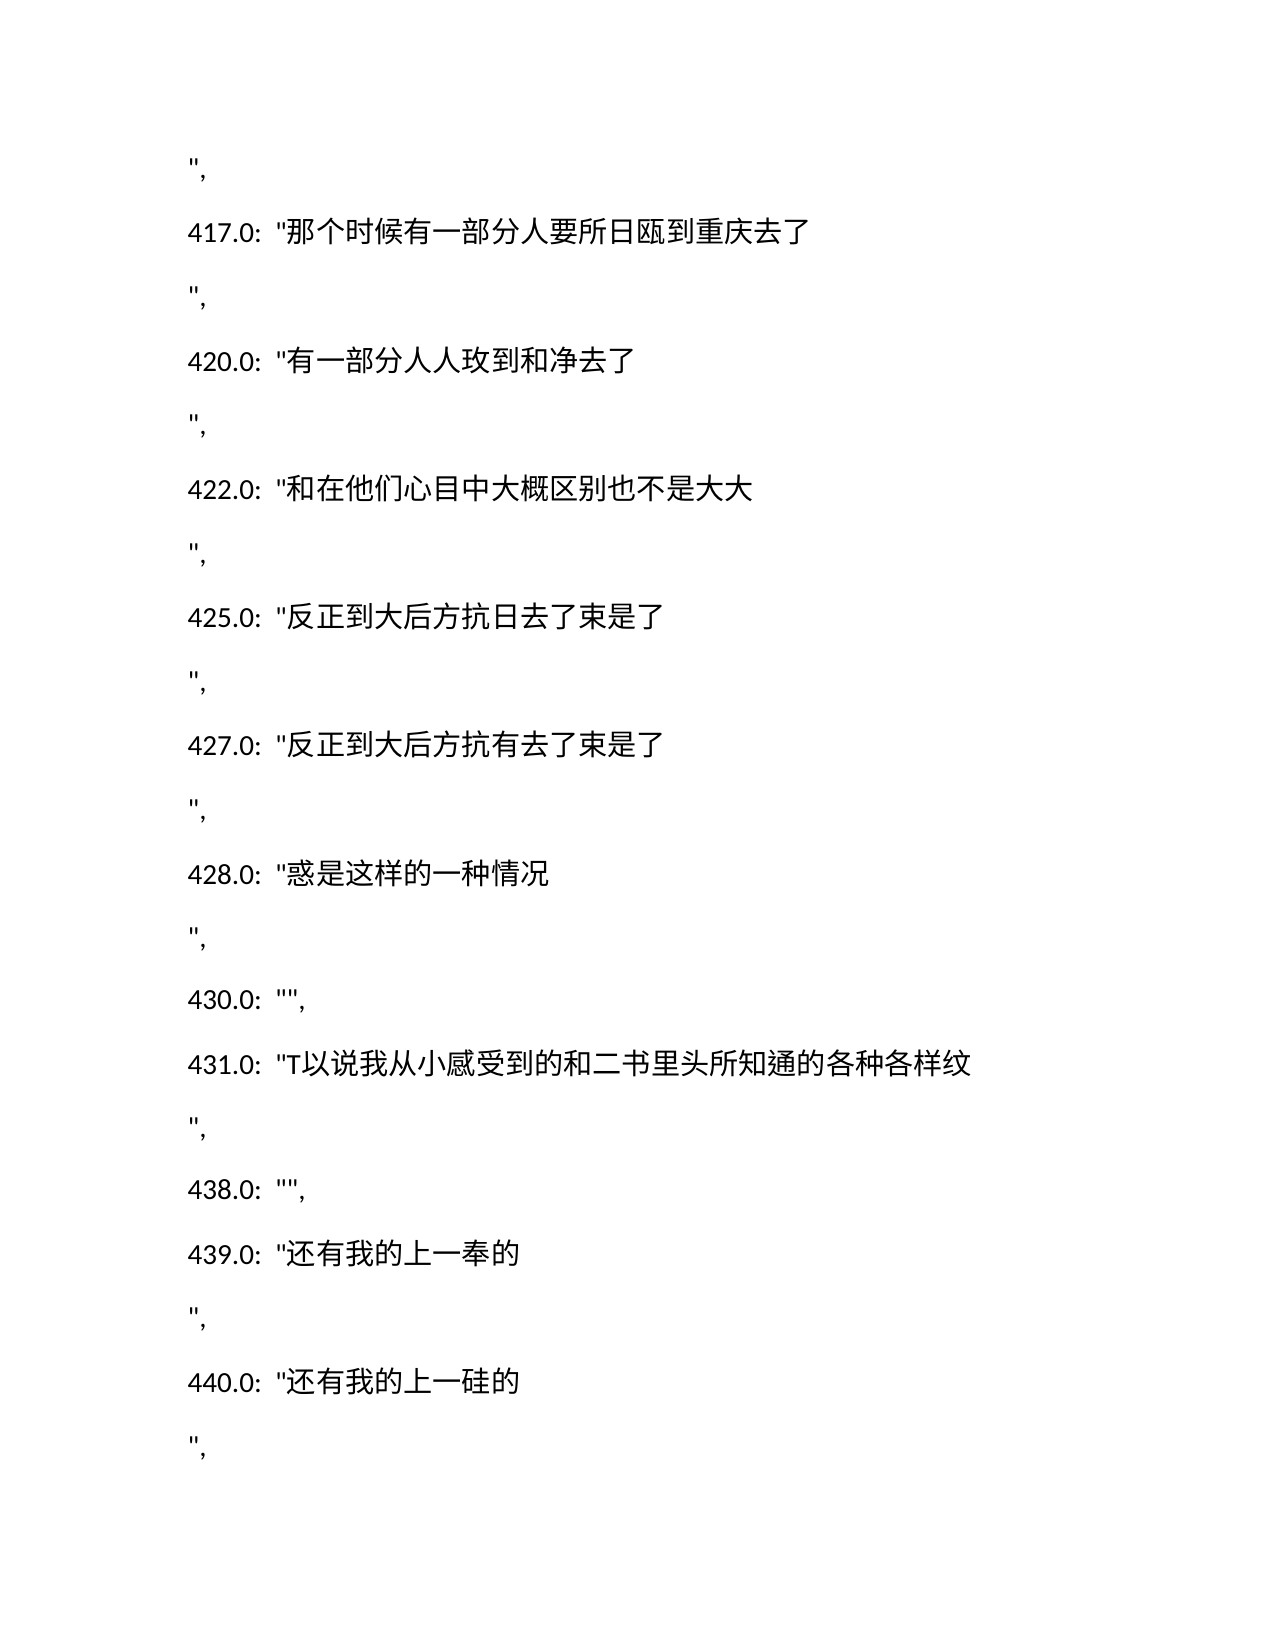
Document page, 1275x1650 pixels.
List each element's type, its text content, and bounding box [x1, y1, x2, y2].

text ", [187, 663, 1087, 698]
text ", [187, 150, 1087, 186]
text 422.0: "和在他们心目中大概区别也不是大大 [187, 468, 1087, 508]
text ", [187, 791, 1087, 827]
text 431.0: "T以说我从小感受到的和二书里头所知通的各种各样纹 [187, 1043, 1087, 1083]
text ", [187, 919, 1087, 955]
text 438.0: "", [187, 1171, 1087, 1207]
text ", [187, 406, 1087, 442]
text 427.0: "反正到大后方抗有去了束是了 [187, 725, 1087, 764]
text 420.0: "有一部分人人玫到和净去了 [187, 340, 1087, 380]
text ", [187, 535, 1087, 570]
text ", [187, 1109, 1087, 1145]
text 425.0: "反正到大后方抗日去了束是了 [187, 596, 1087, 636]
text 430.0: "", [187, 981, 1087, 1017]
text 417.0: "那个时候有一部分人要所日瓯到重庆去了 [187, 212, 1087, 251]
text ", [187, 1299, 1087, 1335]
text 428.0: "惑是这样的一种情况 [187, 853, 1087, 893]
text 440.0: "还有我的上一硅的 [187, 1361, 1087, 1401]
text ", [187, 1428, 1087, 1463]
text 439.0: "还有我的上一奉的 [187, 1233, 1087, 1273]
text ", [187, 278, 1087, 314]
